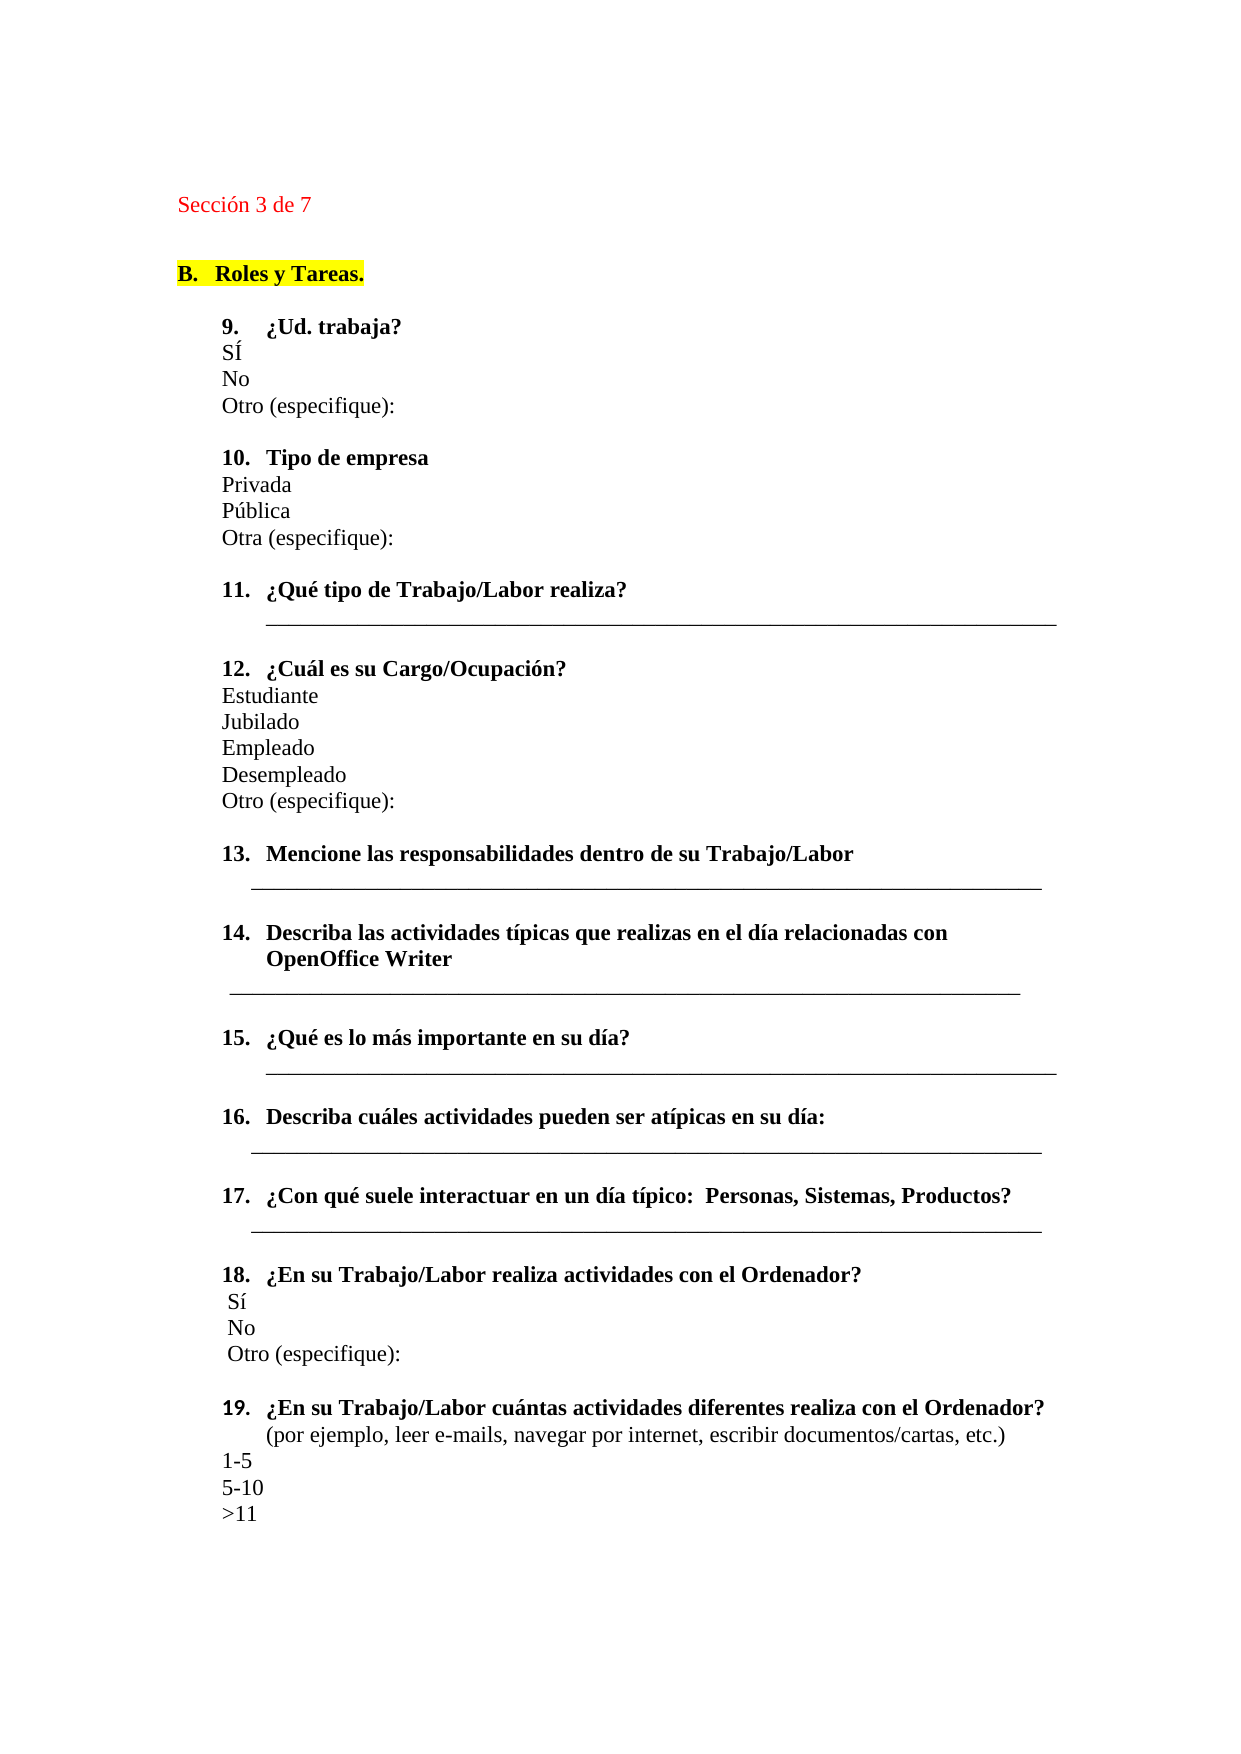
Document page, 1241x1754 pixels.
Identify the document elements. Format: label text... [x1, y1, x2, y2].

text Estudiante [222, 682, 1063, 708]
list ¿Qué es lo más importante en su día? [222, 1024, 1063, 1051]
list Tipo de empresa [222, 444, 1063, 471]
text No [222, 1314, 1063, 1341]
text Empleado [222, 734, 1063, 761]
list Describa cuáles actividades pueden ser atípicas en su día: [222, 1103, 1063, 1130]
text Jubilado [222, 708, 1063, 734]
text Privada [222, 471, 1063, 497]
text >11 [222, 1500, 1063, 1527]
list _____________________________________________________________________ [215, 1209, 1063, 1235]
text No [222, 365, 1063, 392]
text _____________________________________________________________________ [177, 1130, 1063, 1156]
text Sección 3 de 7 [177, 191, 1063, 217]
text Otro (especifique): [222, 1341, 1063, 1367]
list _____________________________________________________________________ [229, 1051, 1063, 1077]
list Mencione las responsabilidades dentro de su Trabajo/Labor [222, 840, 1063, 866]
list ¿Cuál es su Cargo/Ocupación? [222, 655, 1063, 682]
text Otro (especifique): [222, 787, 1063, 813]
list ¿Con qué suele interactuar en un día típico: Personas, Sistemas, Productos? [222, 1182, 1063, 1209]
text 5-10 [222, 1474, 1063, 1500]
text Sí [222, 1288, 1063, 1314]
list _____________________________________________________________________ [229, 972, 1063, 998]
text Otro (especifique): [222, 392, 1063, 418]
list ¿En su Trabajo/Labor realiza actividades con el Ordenador? [222, 1261, 1063, 1288]
text Desempleado [222, 761, 1063, 787]
text Otra (especifique): [222, 523, 1063, 550]
text Pública [222, 497, 1063, 523]
text 1-5 [222, 1448, 1063, 1474]
list _____________________________________________________________________ [215, 866, 1063, 892]
list Roles y Tareas. [177, 260, 1063, 286]
list _____________________________________________________________________ [266, 603, 1063, 629]
list ¿En su Trabajo/Labor cuántas actividades diferentes realiza con el Ordenador? (por ejemplo, leer e-mails, navegar por internet, escribir documentos/cartas, etc.) [222, 1393, 1063, 1448]
text SÍ [222, 339, 1063, 365]
list ¿Qué tipo de Trabajo/Labor realiza? [222, 576, 1063, 603]
list ¿Ud. trabaja? [222, 313, 1063, 339]
list Describa las actividades típicas que realizas en el día relacionadas con OpenOffice Writer [222, 919, 1063, 972]
